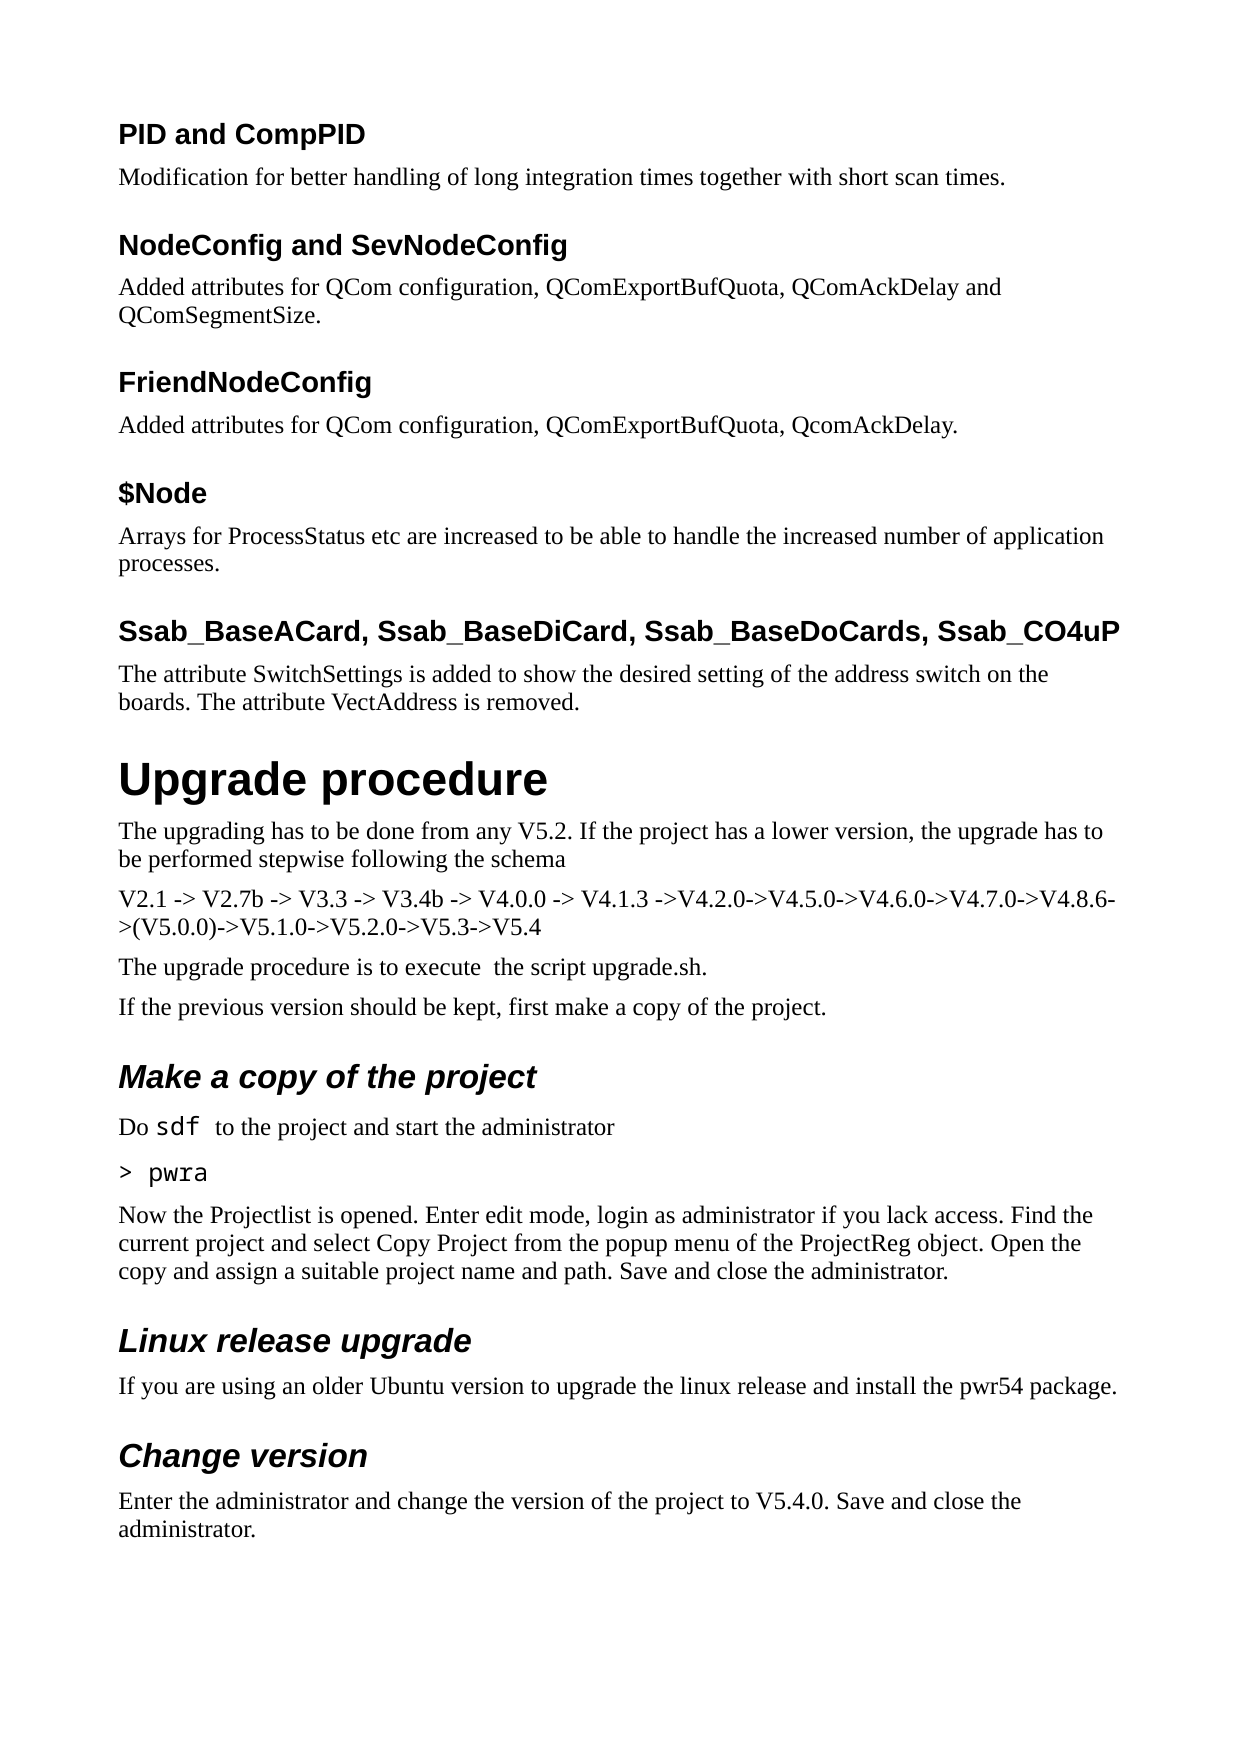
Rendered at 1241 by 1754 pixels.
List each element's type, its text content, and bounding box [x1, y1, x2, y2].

subtitle NodeConfig and SevNodeConfig [118, 228, 1122, 261]
subtitle $Node [118, 477, 1122, 509]
subtitle PID and CompPID [118, 118, 1122, 151]
text If you are using an older Ubuntu version to upgrade the linux release and install the pwr54 package. [118, 1372, 1122, 1400]
subtitle Ssab_BaseACard, Ssab_BaseDiCard, Ssab_BaseDoCards, Ssab_CO4uP [118, 615, 1122, 647]
text The attribute SwitchSettings is added to show the desired setting of the address switch on the boards. The attribute VectAddress is removed. [118, 660, 1122, 715]
text If the previous version should be kept, first make a copy of the project. [118, 993, 1122, 1021]
text Now the Projectlist is opened. Enter edit mode, login as administrator if you lack access. Find the current project and select Copy Project from the popup menu of the ProjectReg object. Open the copy and assign a suitable project name and path. Save and close the administrator. [118, 1202, 1122, 1285]
text V2.1 -> V2.7b -> V3.3 -> V3.4b -> V4.0.0 -> V4.1.3 ->V4.2.0->V4.5.0->V4.6.0->V4.7.0->V4.8.6->(V5.0.0)->V5.1.0->V5.2.0->V5.3->V5.4 [118, 885, 1122, 941]
subtitle Change version [118, 1437, 1122, 1474]
text Arrays for ProcessStatus etc are increased to be able to handle the increased number of application processes. [118, 522, 1122, 577]
text The upgrade procedure is to execute the script upgrade.sh. [118, 953, 1122, 981]
text Added attributes for QCom configuration, QComExportBufQuota, QComAckDelay and QComSegmentSize. [118, 273, 1122, 329]
text Added attributes for QCom configuration, QComExportBufQuota, QcomAckDelay. [118, 412, 1122, 439]
subtitle Linux release upgrade [118, 1322, 1122, 1359]
text > pwra [118, 1155, 1122, 1189]
subtitle FriendNodeConfig [118, 366, 1122, 399]
subtitle Make a copy of the project [118, 1059, 1122, 1096]
text Do sdf to the project and start the administrator [118, 1108, 1122, 1143]
text The upgrading has to be done from any V5.2. If the project has a lower version, the upgrade has to be performed stepwise following the schema [118, 817, 1122, 873]
subtitle Upgrade procedure [118, 753, 1122, 805]
text Enter the administrator and change the version of the project to V5.4.0. Save and close the administrator. [118, 1487, 1122, 1542]
text Modification for better handling of long integration times together with short scan times. [118, 163, 1122, 191]
